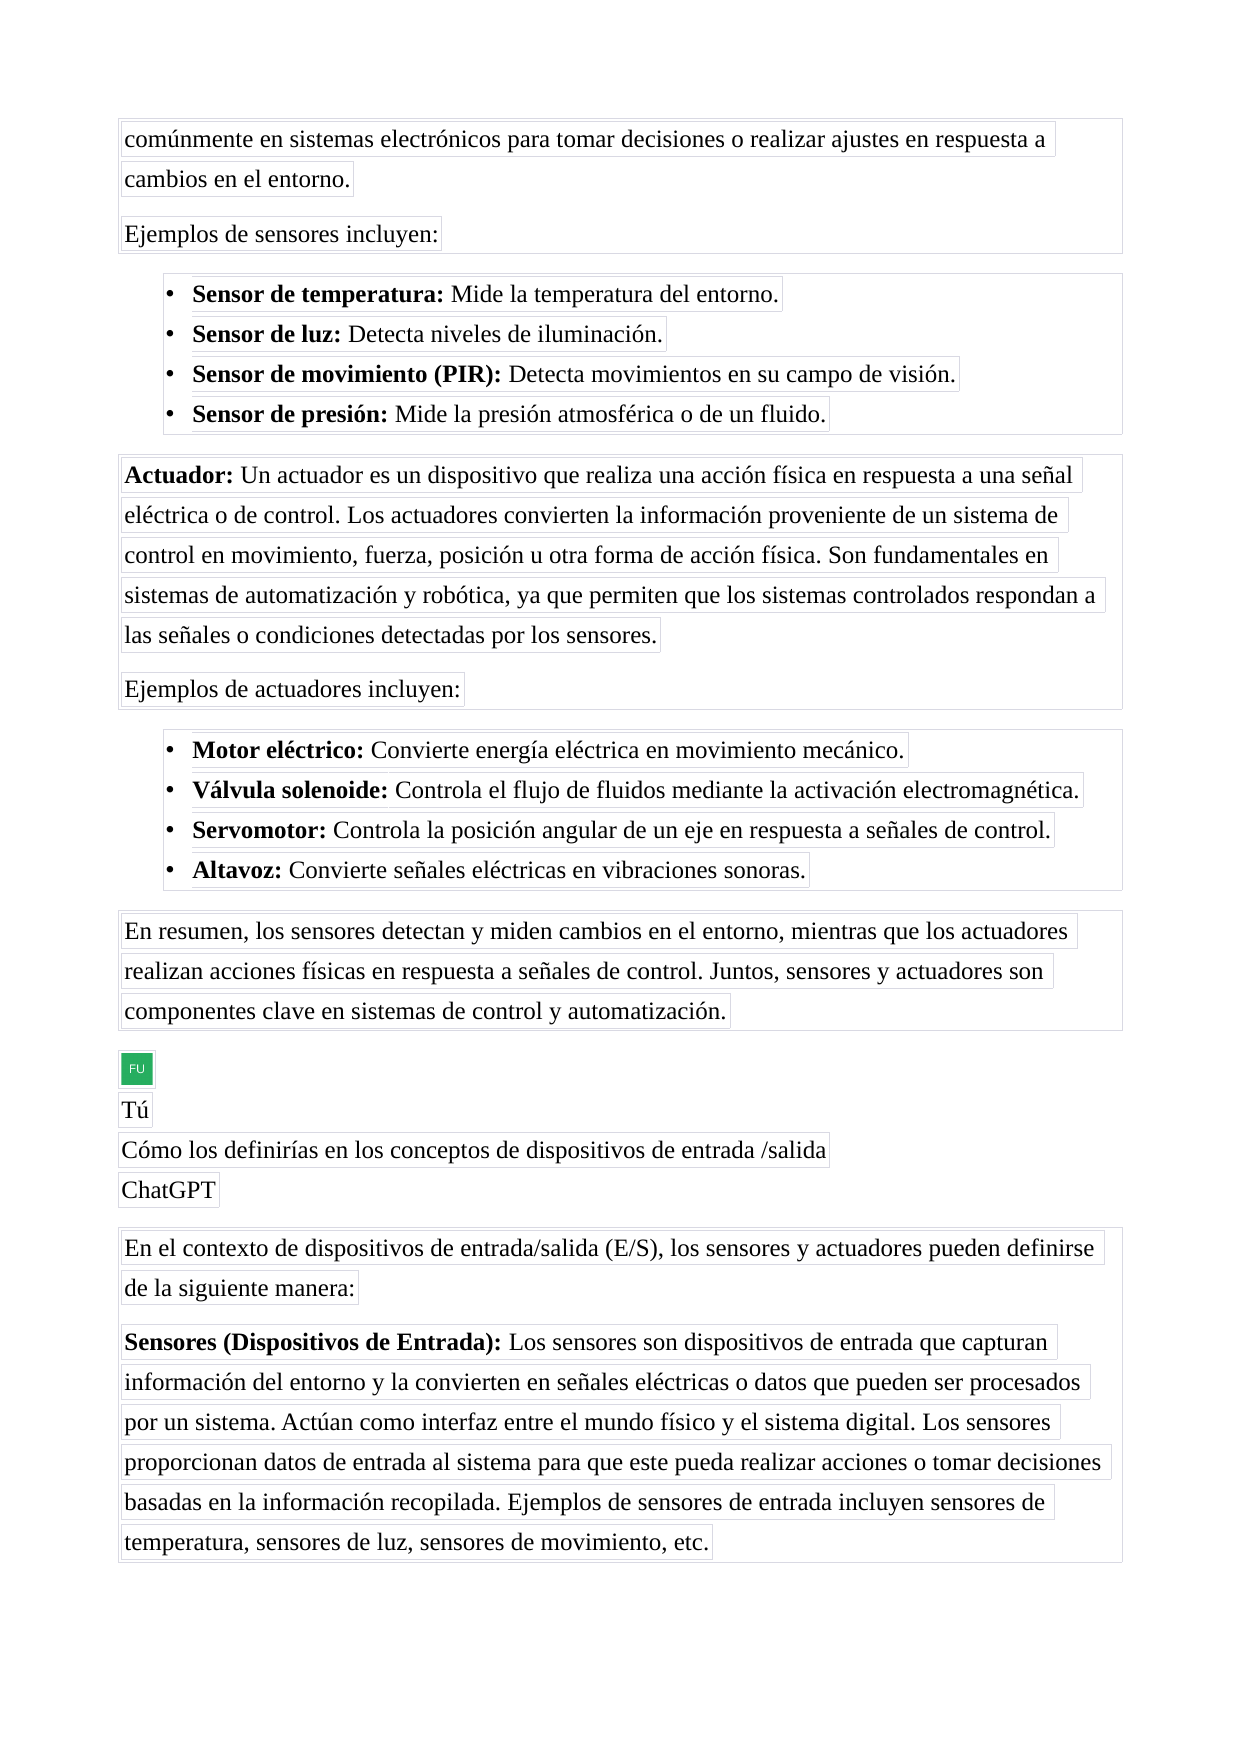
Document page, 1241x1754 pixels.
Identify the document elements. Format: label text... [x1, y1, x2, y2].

list Sensor de movimiento (PIR): Detecta movimientos en su campo de visión. [164, 353, 1122, 391]
list Sensor de presión: Mide la presión atmosférica o de un fluido. [164, 393, 1122, 434]
text [830, 1132, 1122, 1167]
text Ejemplos de sensores incluyen: [119, 213, 1122, 253]
text Cómo los definirías en los conceptos de dispositivos de entrada /salida [119, 1133, 829, 1167]
text En resumen, los sensores detectan y miden cambios en el entorno, mientras que los actuadores realizan acciones físicas en respuesta a señales de control. Juntos, sensores y actuadores son componentes clave en sistemas de control y automatización. [119, 911, 1122, 1030]
list Sensor de temperatura: Mide la temperatura del entorno. [164, 274, 1122, 311]
text Sensores (Dispositivos de Entrada): Los sensores son dispositivos de entrada que capturan información del entorno y la convierten en señales eléctricas o datos que pueden ser procesados por un sistema. Actúan como interfaz entre el mundo físico y el sistema digital. Los sensores proporcionan datos de entrada al sistema para que este pueda realizar acciones o tomar decisiones basadas en la información recopilada. Ejemplos de sensores de entrada incluyen sensores de temperatura, sensores de luz, sensores de movimiento, etc. [119, 1321, 1122, 1562]
text [153, 1092, 1122, 1127]
text Ejemplos de actuadores incluyen: [119, 668, 1122, 709]
list Sensor de luz: Detecta niveles de iluminación. [164, 313, 1122, 351]
picture [121, 1053, 153, 1085]
text Actuador: Un actuador es un dispositivo que realiza una acción física en respuesta a una señal eléctrica o de control. Los actuadores convierten la información proveniente de un sistema de control en movimiento, fuerza, posición u otra forma de acción física. Son fundamentales en sistemas de automatización y robótica, ya que permiten que los sistemas controlados respondan a las señales o condiciones detectadas por los sensores. [119, 455, 1122, 652]
list Altavoz: Convierte señales eléctricas en vibraciones sonoras. [164, 849, 1122, 890]
text En el contexto de dispositivos de entrada/salida (E/S), los sensores y actuadores pueden definirse de la siguiente manera: [119, 1228, 1122, 1304]
list Motor eléctrico: Convierte energía eléctrica en movimiento mecánico. [164, 730, 1122, 767]
text comúnmente en sistemas electrónicos para tomar decisiones o realizar ajustes en respuesta a cambios en el entorno. [119, 119, 1122, 196]
text [220, 1172, 1122, 1207]
text Tú [119, 1093, 152, 1127]
text ChatGPT [119, 1173, 219, 1207]
list Servomotor: Controla la posición angular de un eje en respuesta a señales de control. [164, 809, 1122, 847]
list Válvula solenoide: Controla el flujo de fluidos mediante la activación electromagnética. [164, 769, 1122, 807]
